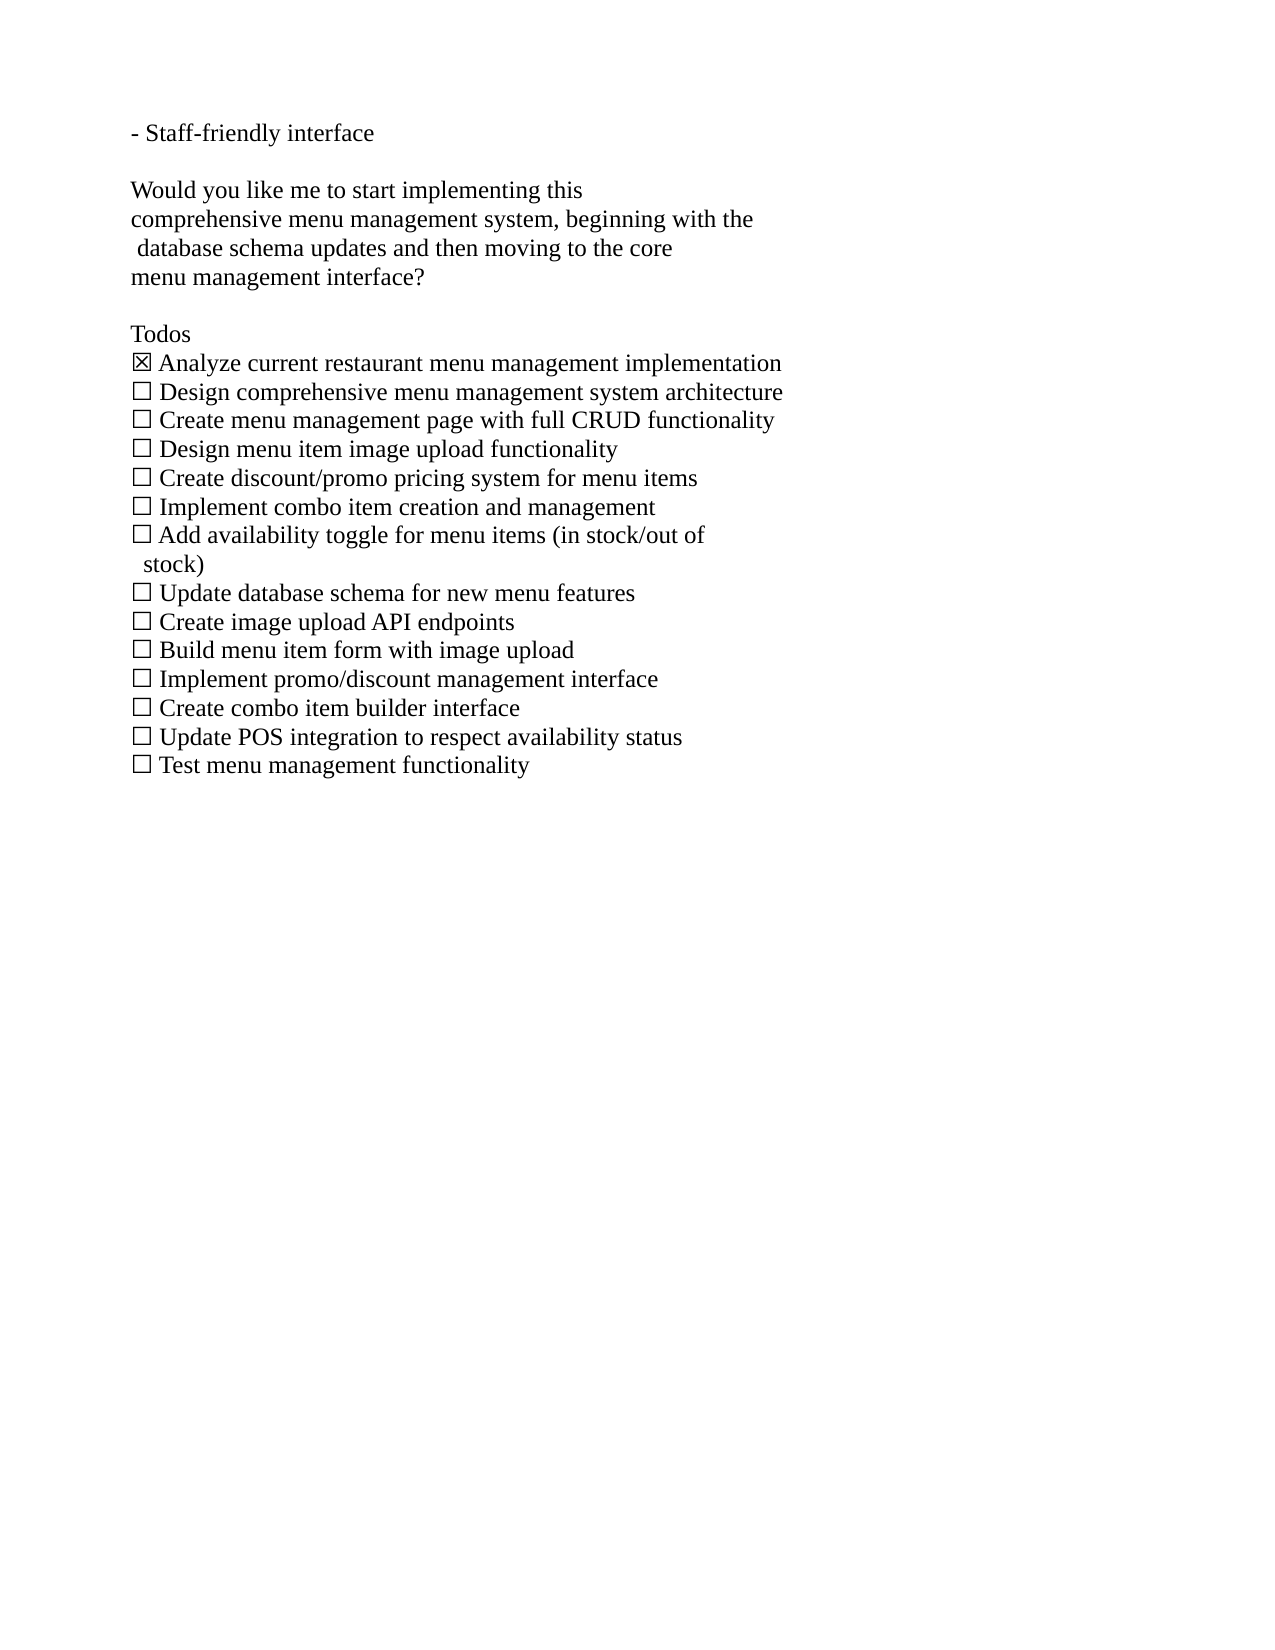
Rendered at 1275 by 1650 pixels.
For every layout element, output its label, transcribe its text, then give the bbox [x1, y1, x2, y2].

text Would you like me to start implementing this [118, 176, 1157, 204]
text database schema updates and then moving to the core [118, 233, 1157, 262]
text ☐ Create discount/promo pricing system for menu items [118, 463, 1157, 492]
text ☐ Test menu management functionality [118, 751, 1157, 779]
text ☐ Create menu management page with full CRUD functionality [118, 406, 1157, 434]
text stock) [118, 549, 1157, 578]
text ☐ Design menu item image upload functionality [118, 434, 1157, 463]
text ☐ Create combo item builder interface [118, 693, 1157, 722]
text ☐ Update POS integration to respect availability status [118, 722, 1157, 751]
text ☐ Build menu item form with image upload [118, 636, 1157, 664]
text ☒ Analyze current restaurant menu management implementation [118, 348, 1157, 377]
text ☐ Implement combo item creation and management [118, 492, 1157, 521]
text ☐ Add availability toggle for menu items (in stock/out of [118, 521, 1157, 549]
text ☐ Implement promo/discount management interface [118, 664, 1157, 693]
text Todos [118, 319, 1157, 348]
text - Staff-friendly interface [118, 118, 1157, 147]
text comprehensive menu management system, beginning with the [118, 204, 1157, 233]
text menu management interface? [118, 262, 1157, 291]
text ☐ Design comprehensive menu management system architecture [118, 377, 1157, 406]
text ☐ Create image upload API endpoints [118, 607, 1157, 636]
text ☐ Update database schema for new menu features [118, 578, 1157, 607]
